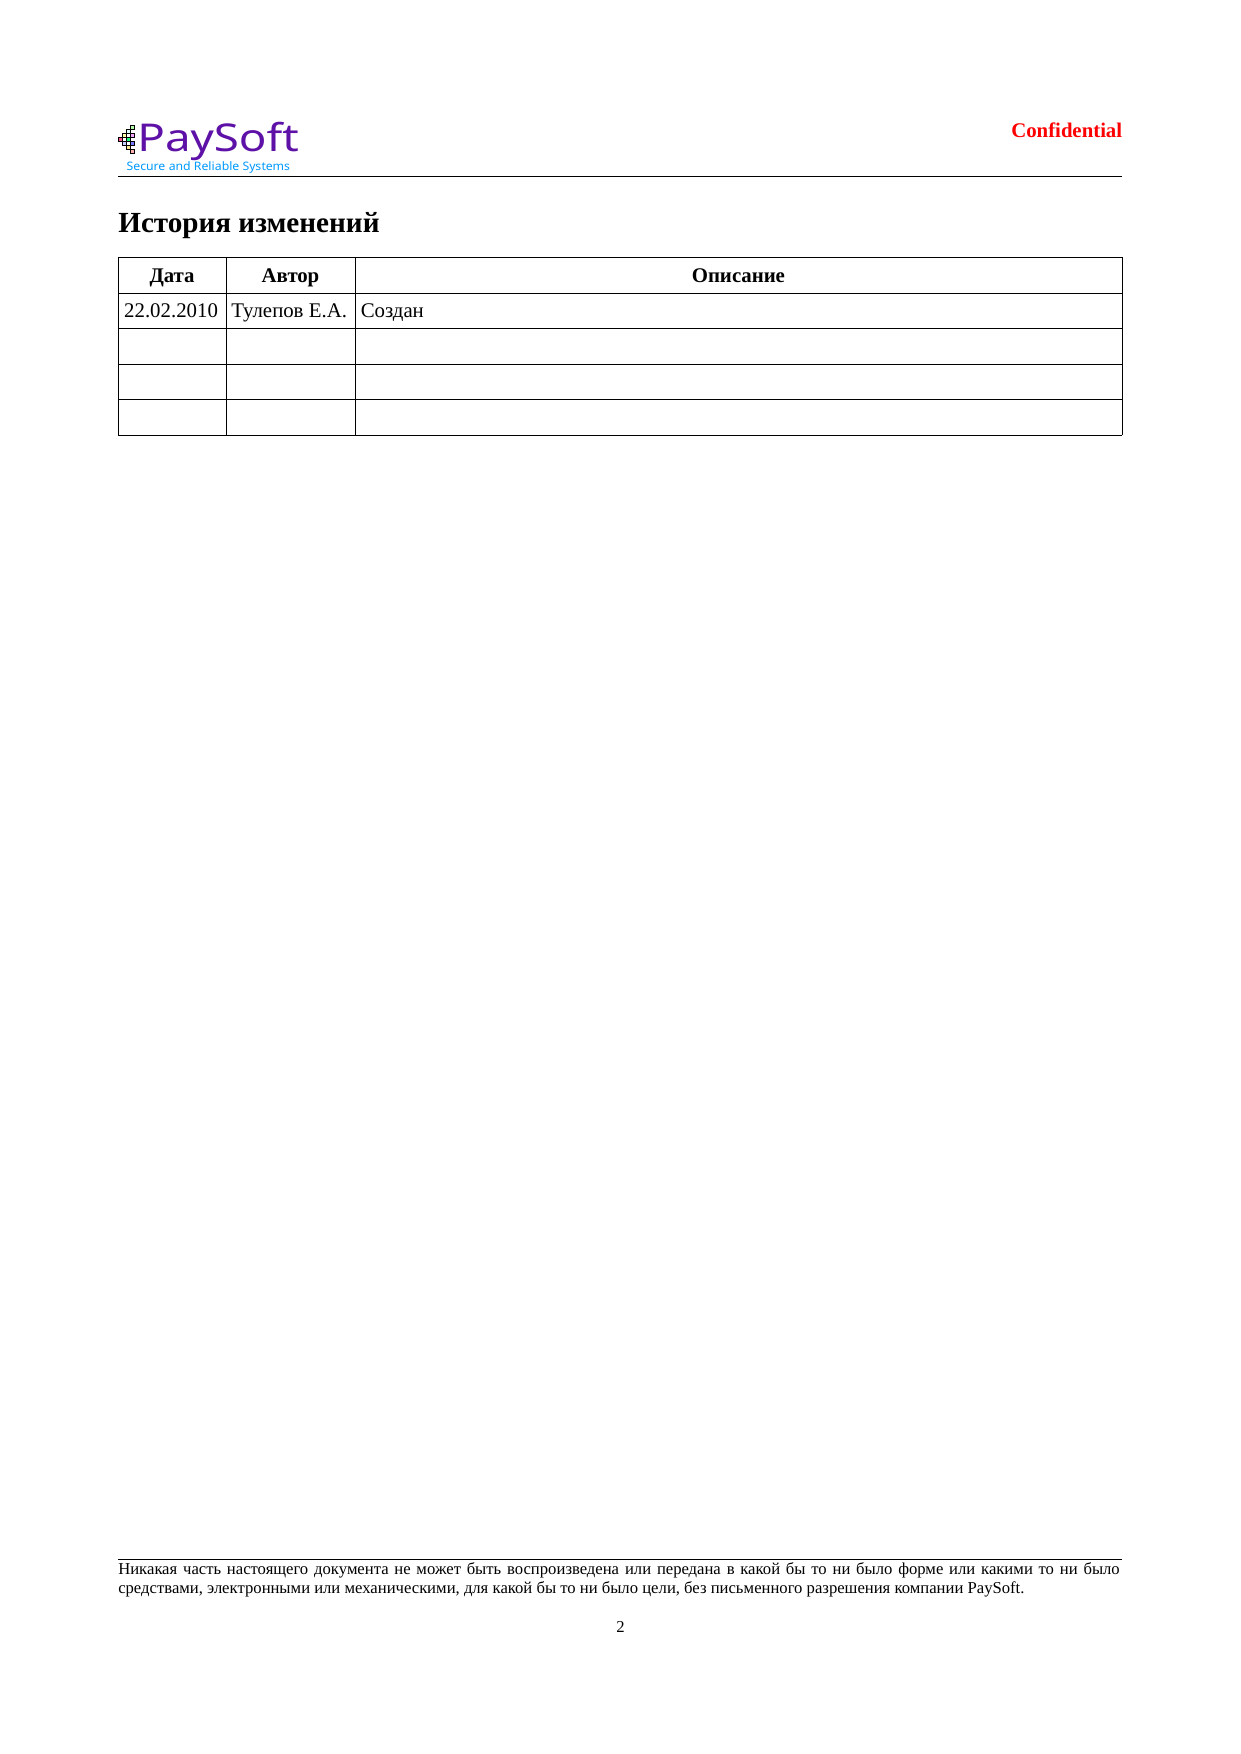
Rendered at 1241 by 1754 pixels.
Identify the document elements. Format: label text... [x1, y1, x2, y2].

table_cell [227, 365, 355, 399]
table_cell [356, 329, 1122, 364]
table_header Автор [227, 258, 355, 292]
table_cell [356, 365, 1122, 399]
table_cell Создан [356, 294, 1122, 328]
text История изменений [118, 206, 1122, 239]
table_cell [119, 365, 226, 399]
table_cell [227, 329, 355, 364]
table_cell [356, 400, 1122, 435]
table_header Дата [119, 258, 226, 292]
table_cell Тулепов Е.А. [227, 294, 355, 328]
table_cell [119, 329, 226, 364]
table_cell [119, 400, 226, 435]
table_header Описание [356, 258, 1122, 292]
table_cell 22.02.2010 [119, 294, 226, 328]
table_cell [227, 400, 355, 435]
